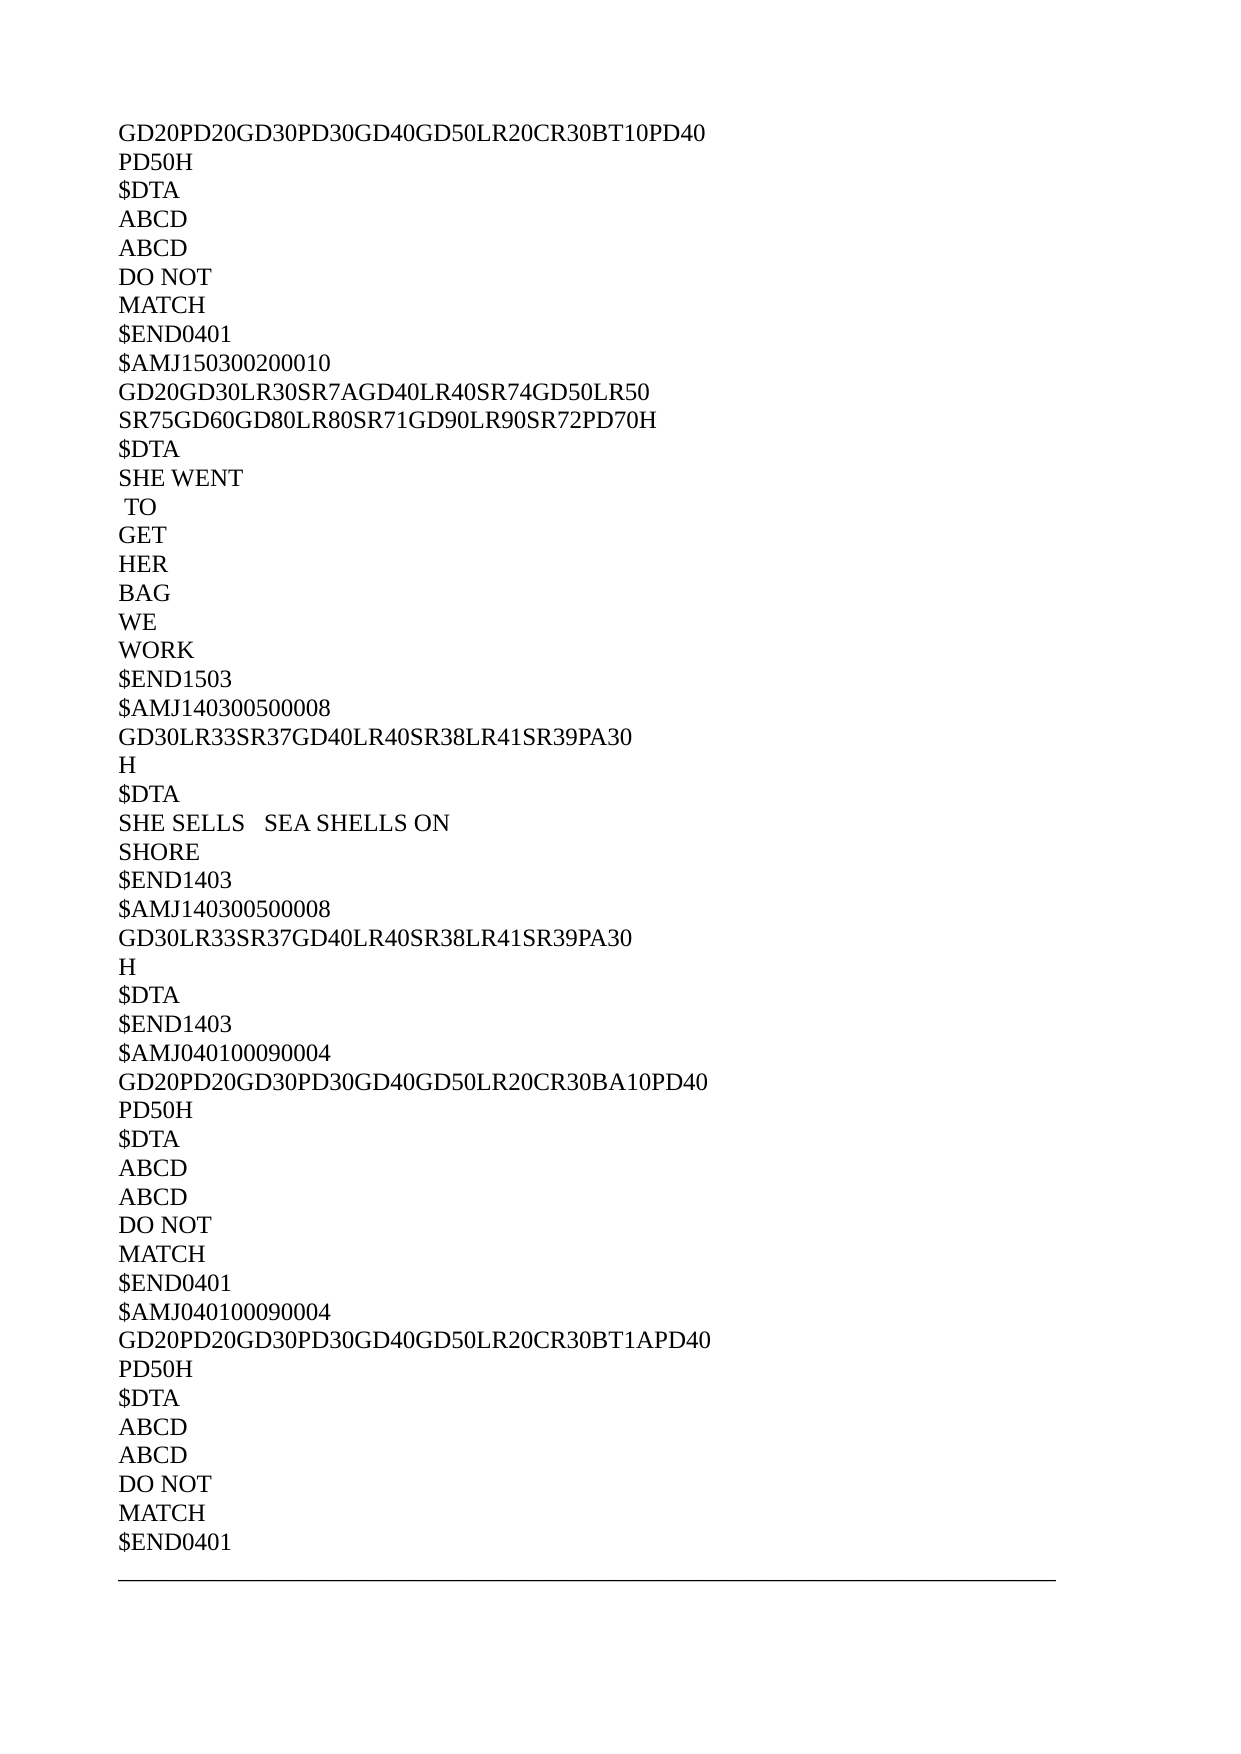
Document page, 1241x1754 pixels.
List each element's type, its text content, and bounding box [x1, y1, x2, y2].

text $DTA [118, 434, 1122, 463]
text ABCD [118, 1412, 1122, 1441]
text BAG [118, 578, 1122, 607]
text MATCH [118, 1498, 1122, 1527]
text $AMJ140300500008 [118, 894, 1122, 923]
text H [118, 751, 1122, 779]
text ABCD [118, 204, 1122, 233]
text ABCD [118, 233, 1122, 262]
text DO NOT [118, 1211, 1122, 1239]
text $AMJ150300200010 [118, 348, 1122, 377]
text SHE WENT [118, 463, 1122, 492]
text MATCH [118, 291, 1122, 319]
text $END1503 [118, 664, 1122, 693]
text $AMJ140300500008 [118, 693, 1122, 722]
text GD20PD20GD30PD30GD40GD50LR20CR30BT1APD40 [118, 1326, 1122, 1354]
text $END1403 [118, 1009, 1122, 1038]
text GD30LR33SR37GD40LR40SR38LR41SR39PA30 [118, 923, 1122, 952]
text GD20PD20GD30PD30GD40GD50LR20CR30BT10PD40 [118, 118, 1122, 147]
text PD50H [118, 147, 1122, 176]
text $END0401 [118, 1268, 1122, 1297]
text WORK [118, 636, 1122, 664]
text $DTA [118, 779, 1122, 808]
text H [118, 952, 1122, 981]
text MATCH [118, 1239, 1122, 1268]
text DO NOT [118, 1469, 1122, 1498]
text $END1403 [118, 866, 1122, 894]
text $AMJ040100090004 [118, 1038, 1122, 1067]
text PD50H [118, 1096, 1122, 1124]
text GD30LR33SR37GD40LR40SR38LR41SR39PA30 [118, 722, 1122, 751]
text SHORE [118, 837, 1122, 866]
text SR75GD60GD80LR80SR71GD90LR90SR72PD70H [118, 406, 1122, 434]
text $AMJ040100090004 [118, 1297, 1122, 1326]
text $DTA [118, 1124, 1122, 1153]
text GET [118, 521, 1122, 549]
text ABCD [118, 1182, 1122, 1211]
text DO NOT [118, 262, 1122, 291]
text $END0401 [118, 1527, 1122, 1556]
text ABCD [118, 1441, 1122, 1469]
text $DTA [118, 981, 1122, 1009]
text $DTA [118, 176, 1122, 204]
text TO [118, 492, 1122, 521]
text SHE SELLS SEA SHELLS ON [118, 808, 1122, 837]
text $DTA [118, 1383, 1122, 1412]
text ABCD [118, 1153, 1122, 1182]
text GD20GD30LR30SR7AGD40LR40SR74GD50LR50 [118, 377, 1122, 406]
text GD20PD20GD30PD30GD40GD50LR20CR30BA10PD40 [118, 1067, 1122, 1096]
text PD50H [118, 1354, 1122, 1383]
text ___________________________________________________________________________ [118, 1556, 1122, 1584]
text $END0401 [118, 319, 1122, 348]
text WE [118, 607, 1122, 636]
text HER [118, 549, 1122, 578]
